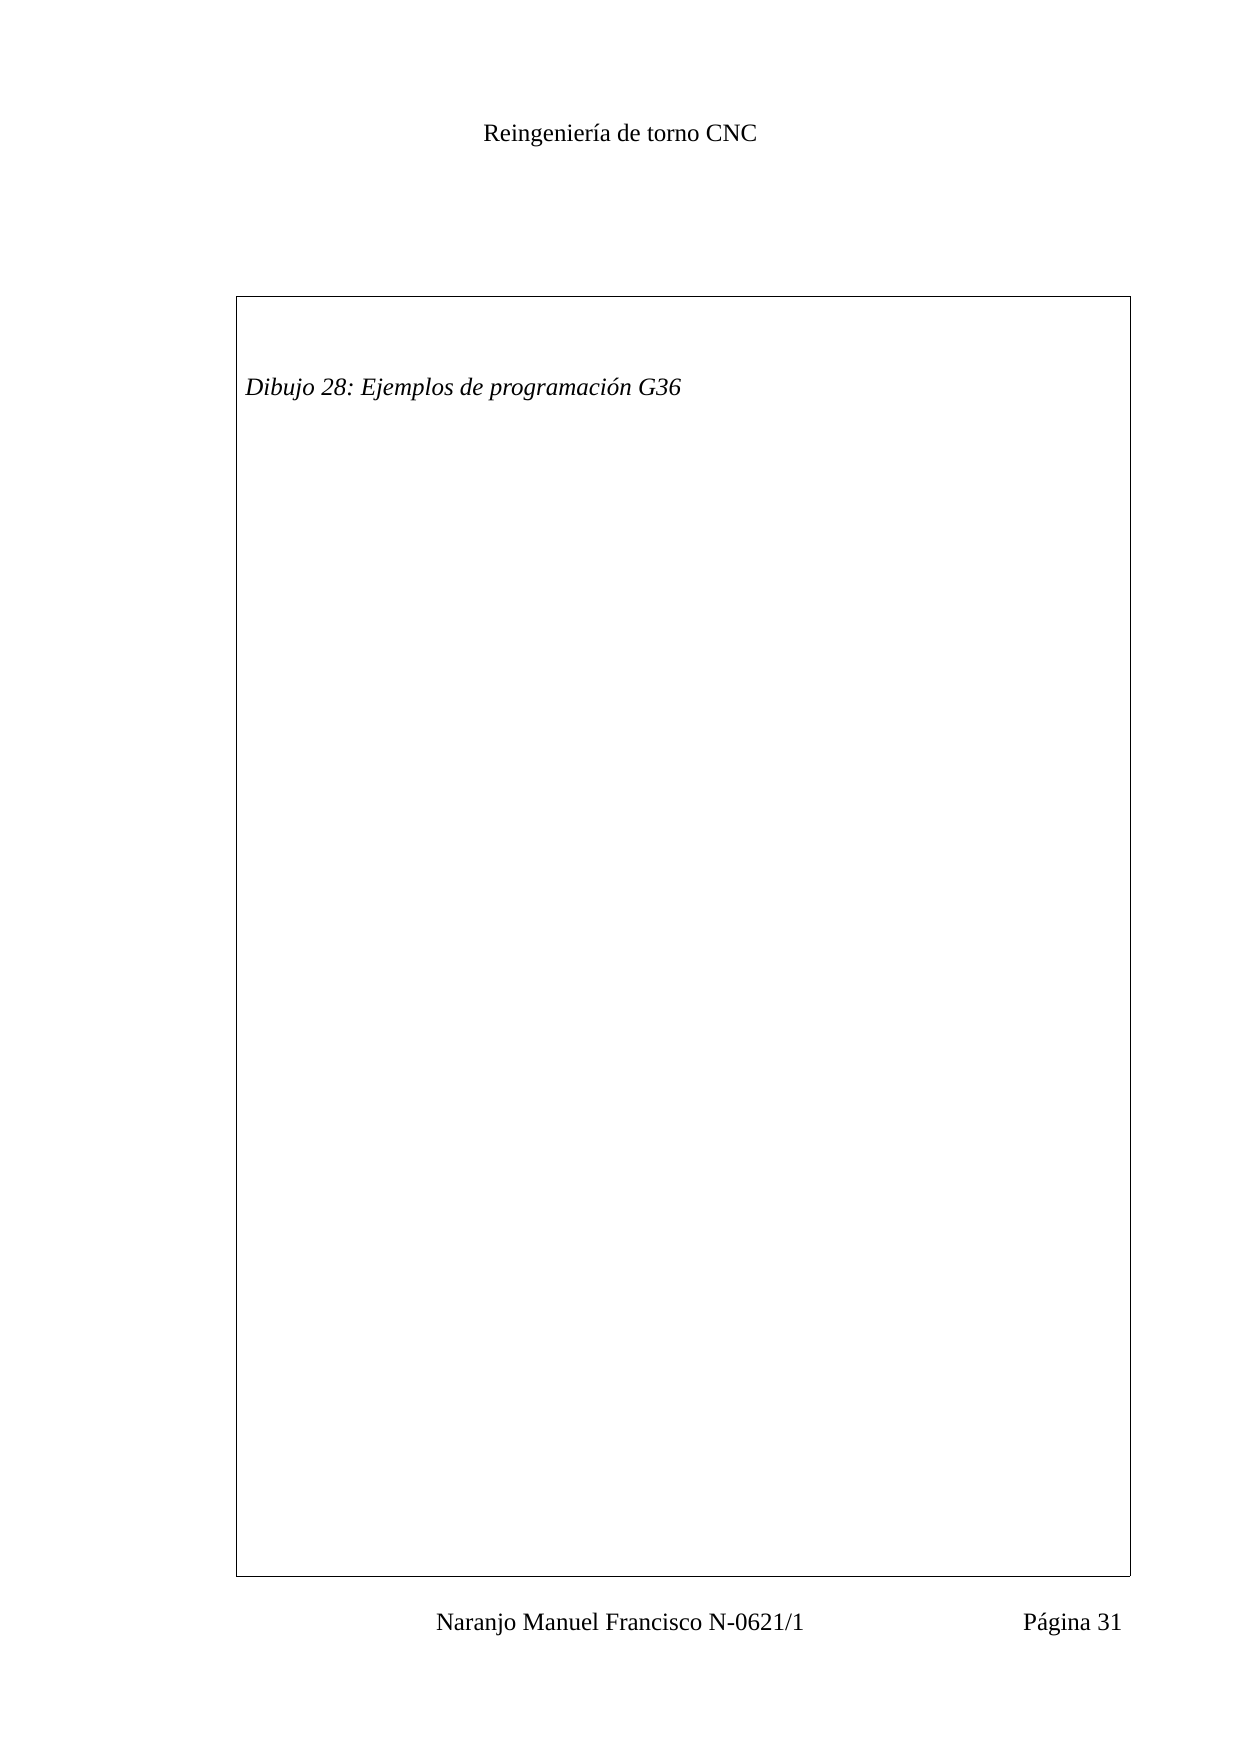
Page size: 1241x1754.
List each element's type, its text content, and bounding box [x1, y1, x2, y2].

table_header [245, 317, 1130, 348]
text Dibujo 28: Ejemplos de programación G36 [245, 372, 1121, 401]
